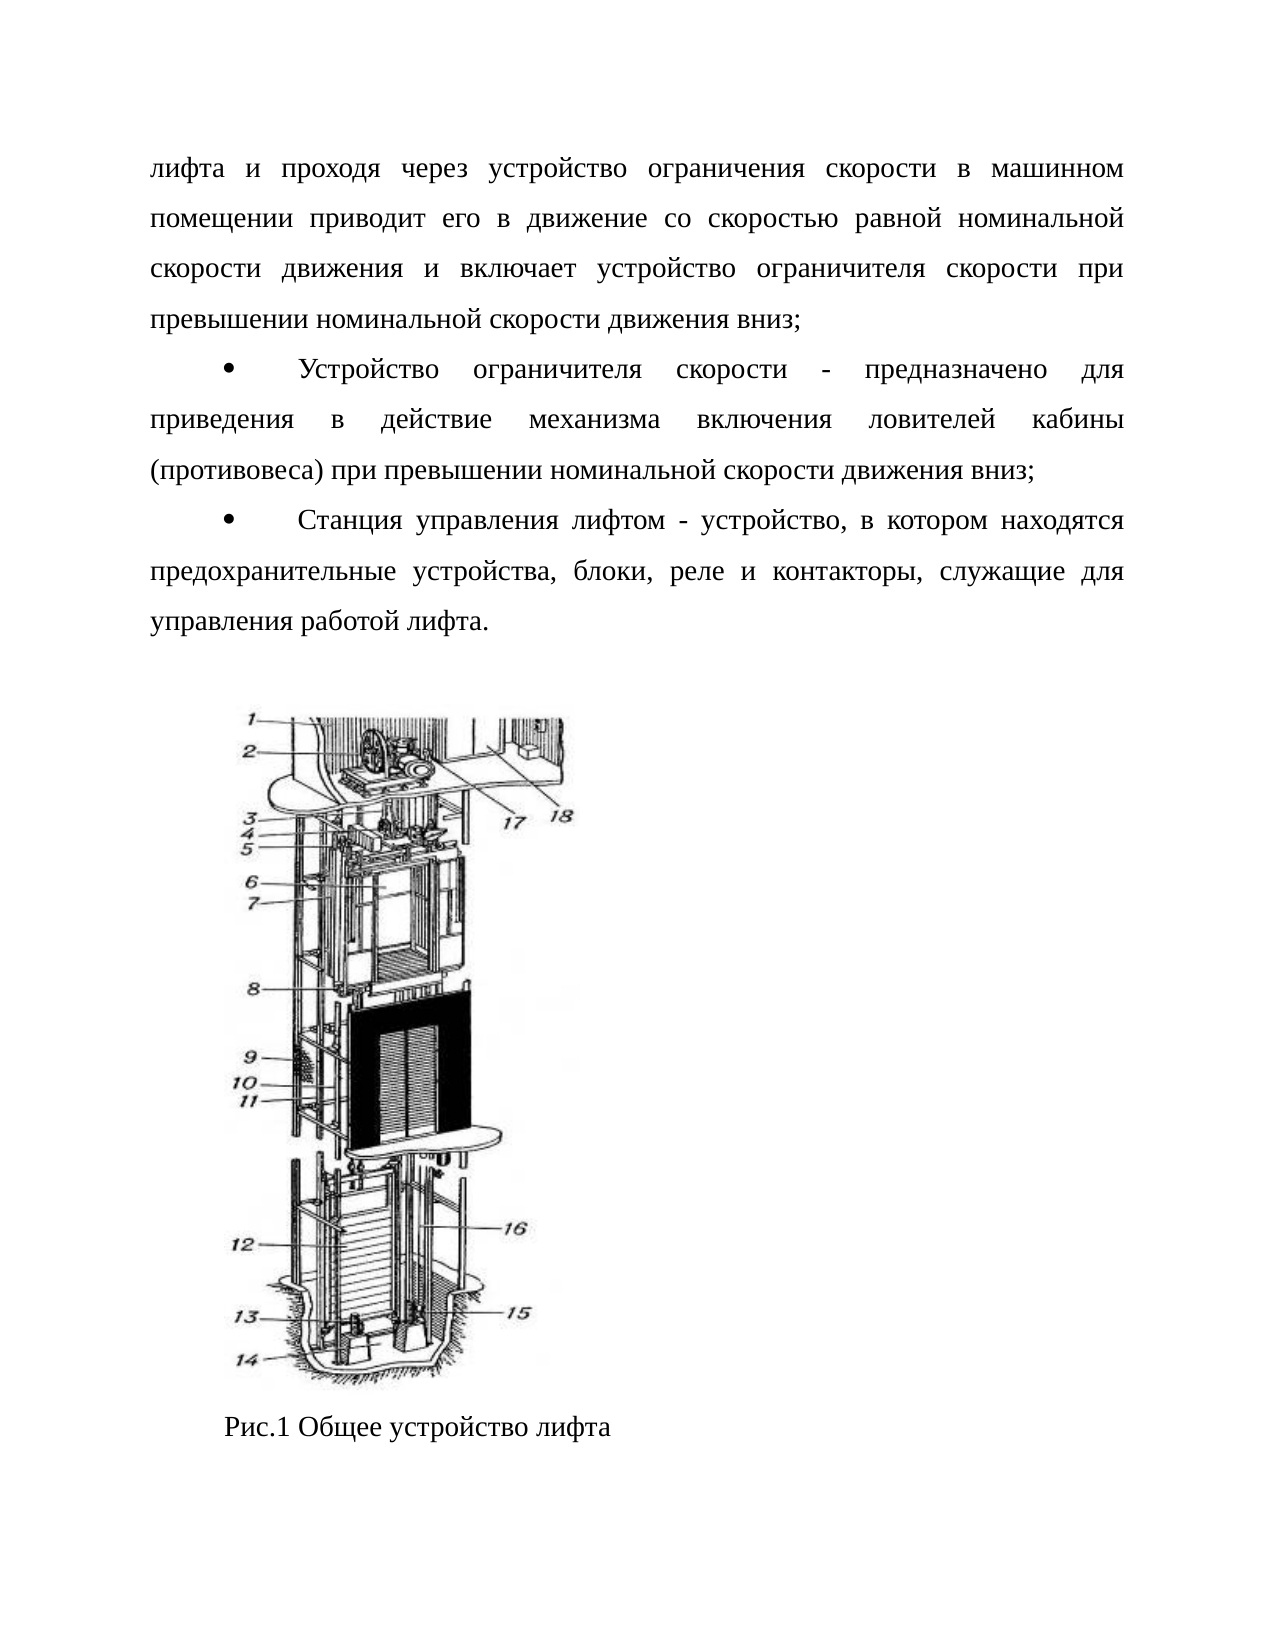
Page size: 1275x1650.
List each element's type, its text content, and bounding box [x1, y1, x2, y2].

text  Станция управления лифтом - устройство, в котором находятся предохранительные устройства, блоки, реле и контакторы, служащие для управления работой лифта. [150, 502, 1125, 637]
text лифта и проходя через устройство ограничения скорости в машинном помещении приводит его в движение со скоростью равной номинальной скорости движения и включает устройство ограничителя скорости при превышении номинальной скорости движения вниз; [150, 150, 1125, 334]
text Рис.1 Общее устройство лифта [150, 1409, 1125, 1442]
text  Устройство ограничителя скорости - предназначено для приведения в действие механизма включения ловителей кабины (противовеса) при превышении номинальной скорости движения вниз; [150, 351, 1125, 486]
